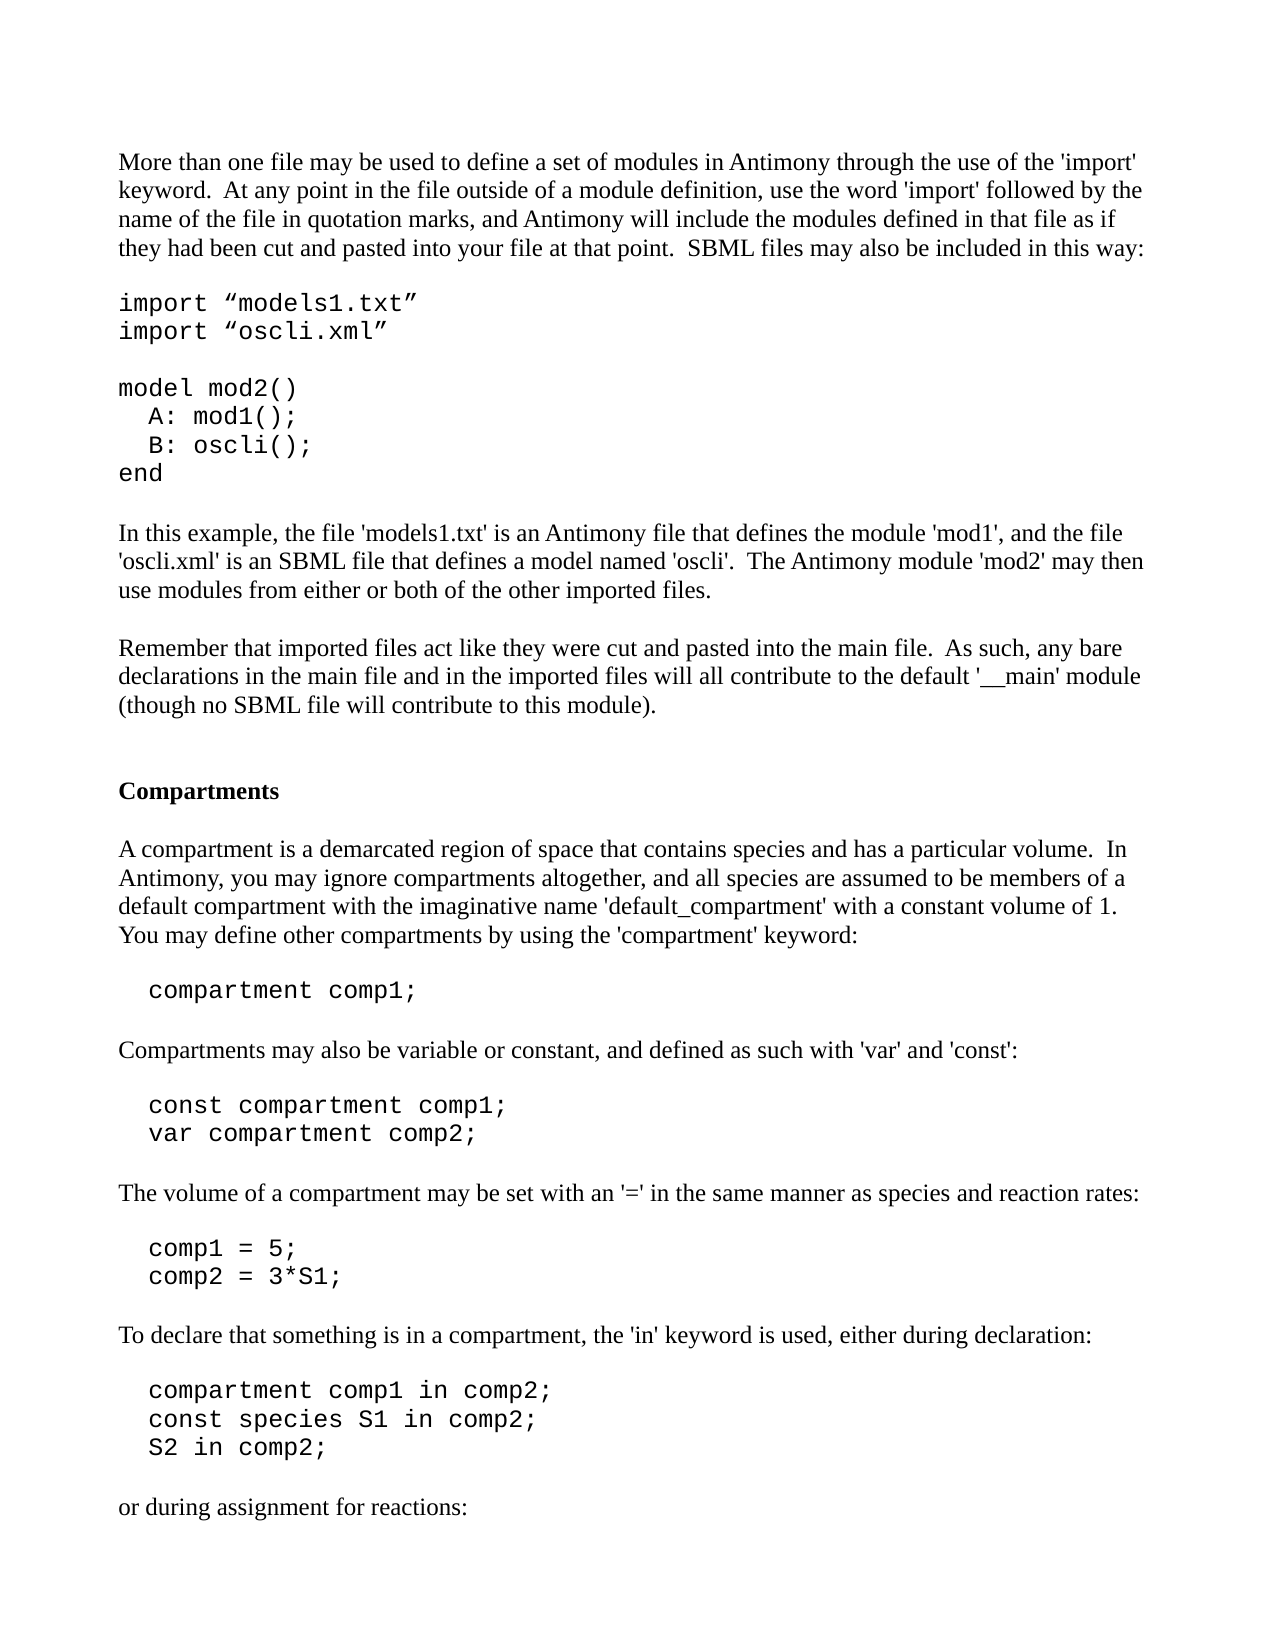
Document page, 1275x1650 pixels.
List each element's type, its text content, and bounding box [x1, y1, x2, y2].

text To declare that something is in a compartment, the 'in' keyword is used, either during declaration: [118, 1321, 1157, 1349]
text In this example, the file 'models1.txt' is an Antimony file that defines the module 'mod1', and the file 'oscli.xml' is an SBML file that defines a model named 'oscli'. The Antimony module 'mod2' may then use modules from either or both of the other imported files. [118, 518, 1157, 604]
text A: mod1(); [118, 404, 1157, 432]
text S2 in comp2; [118, 1435, 1157, 1463]
text B: oscli(); [118, 432, 1157, 461]
text import “models1.txt” [118, 291, 1157, 319]
text Compartments [118, 776, 1157, 805]
text A compartment is a demarcated region of space that contains species and has a particular volume. In Antimony, you may ignore compartments altogether, and all species are assumed to be members of a default compartment with the imaginative name 'default_compartment' with a constant volume of 1. You may define other compartments by using the 'compartment' keyword: [118, 834, 1157, 949]
text compartment comp1; [118, 978, 1157, 1006]
text More than one file may be used to define a set of modules in Antimony through the use of the 'import' keyword. At any point in the file outside of a module definition, use the word 'import' followed by the name of the file in quotation marks, and Antimony will include the modules defined in that file as if they had been cut and pasted into your file at that point. SBML files may also be included in this way: [118, 147, 1157, 262]
text or during assignment for reactions: [118, 1492, 1157, 1521]
text const species S1 in comp2; [118, 1406, 1157, 1435]
text var compartment comp2; [118, 1121, 1157, 1149]
text The volume of a compartment may be set with an '=' in the same manner as species and reaction rates: [118, 1178, 1157, 1206]
text comp1 = 5; [118, 1235, 1157, 1263]
text import “oscli.xml” [118, 319, 1157, 347]
text compartment comp1 in comp2; [118, 1378, 1157, 1406]
text model mod2() [118, 376, 1157, 404]
text comp2 = 3*S1; [118, 1263, 1157, 1292]
text const compartment comp1; [118, 1092, 1157, 1121]
text end [118, 461, 1157, 489]
text Compartments may also be variable or constant, and defined as such with 'var' and 'const': [118, 1035, 1157, 1063]
text Remember that imported files act like they were cut and pasted into the main file. As such, any bare declarations in the main file and in the imported files will all contribute to the default '__main' module (though no SBML file will contribute to this module). [118, 633, 1157, 719]
